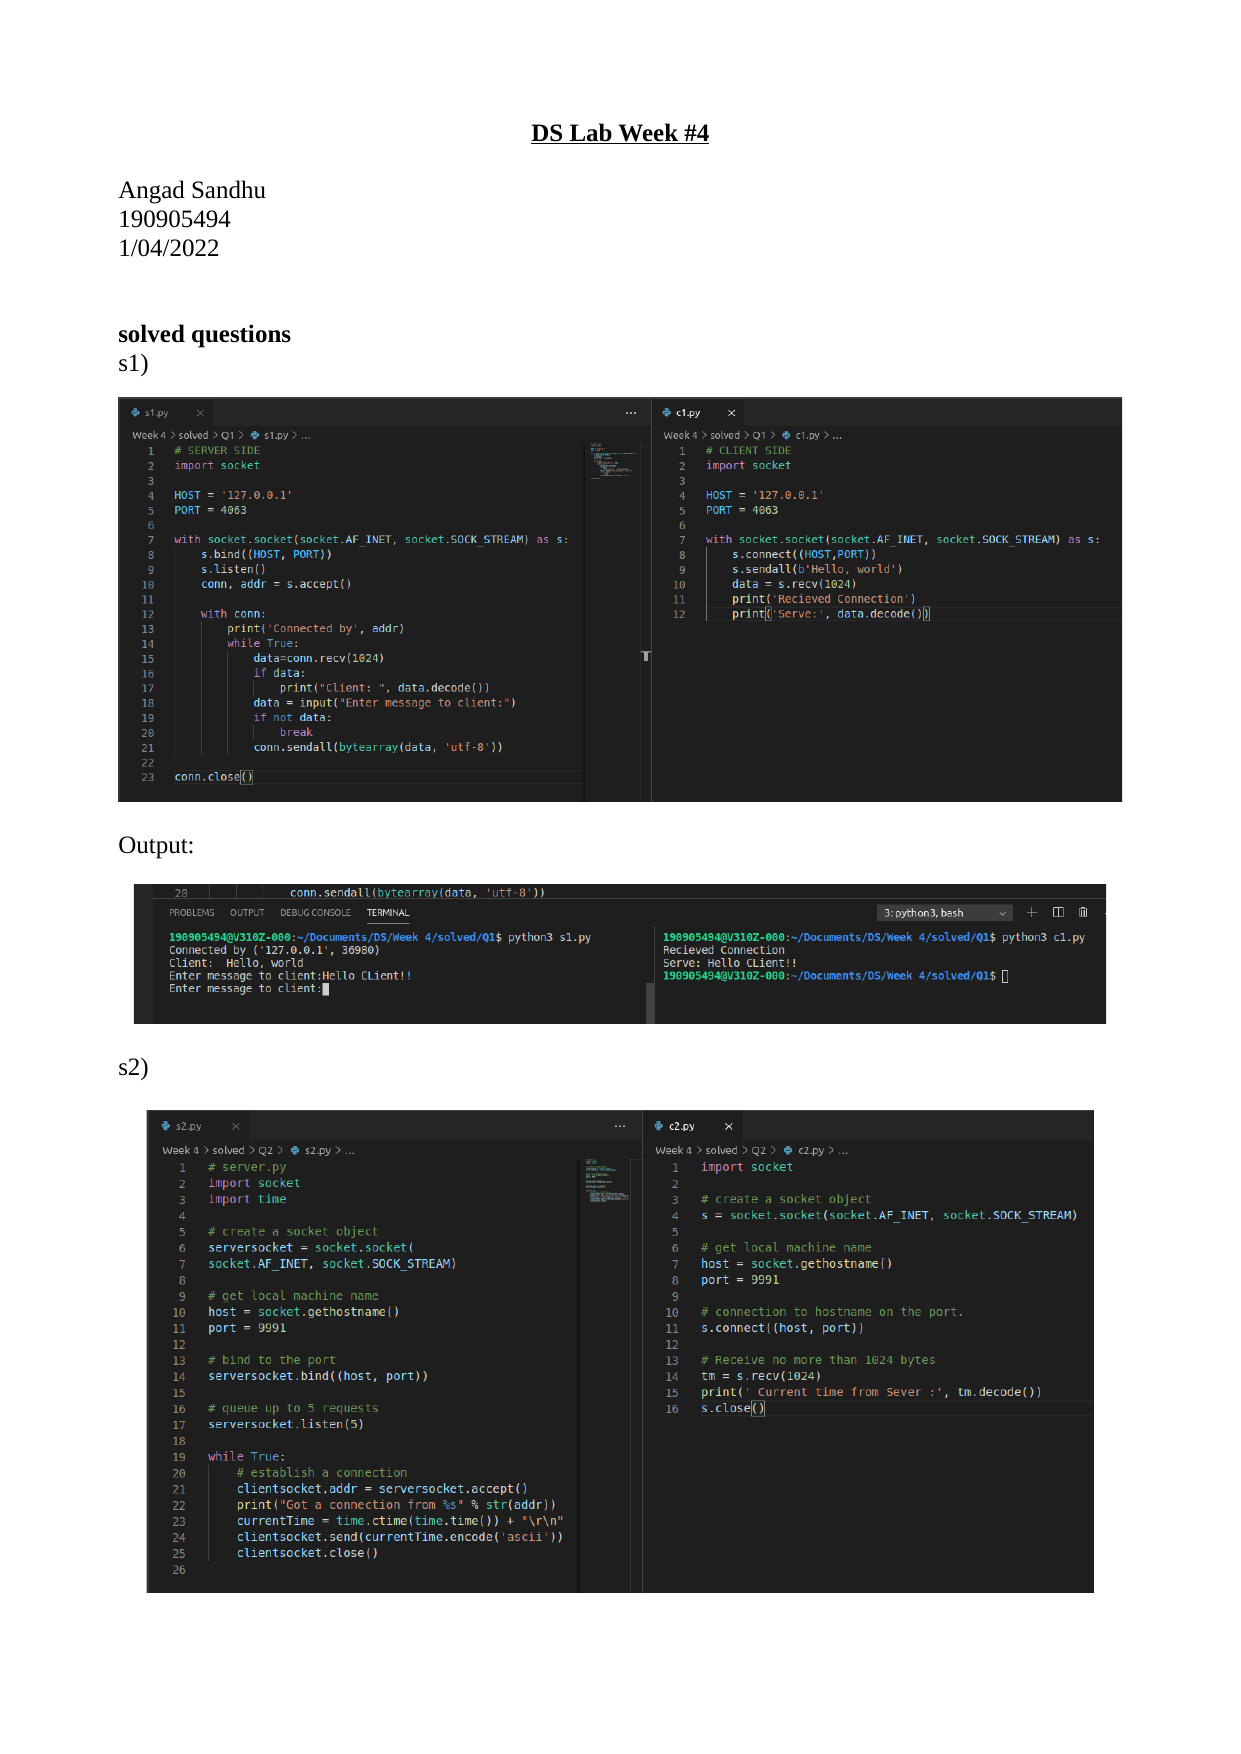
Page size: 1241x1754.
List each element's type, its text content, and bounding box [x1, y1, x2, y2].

text s1) [118, 348, 1122, 377]
text 190905494 [118, 204, 1122, 233]
text 1/04/2022 [118, 233, 1122, 262]
picture [118, 397, 1123, 802]
picture [146, 1110, 1094, 1593]
text solved questions [118, 319, 1122, 348]
text Output: [118, 830, 1122, 859]
picture [133, 884, 1107, 1024]
text s2) [118, 1052, 1122, 1081]
text DS Lab Week #4 [118, 118, 1122, 147]
text Angad Sandhu [118, 176, 1122, 204]
